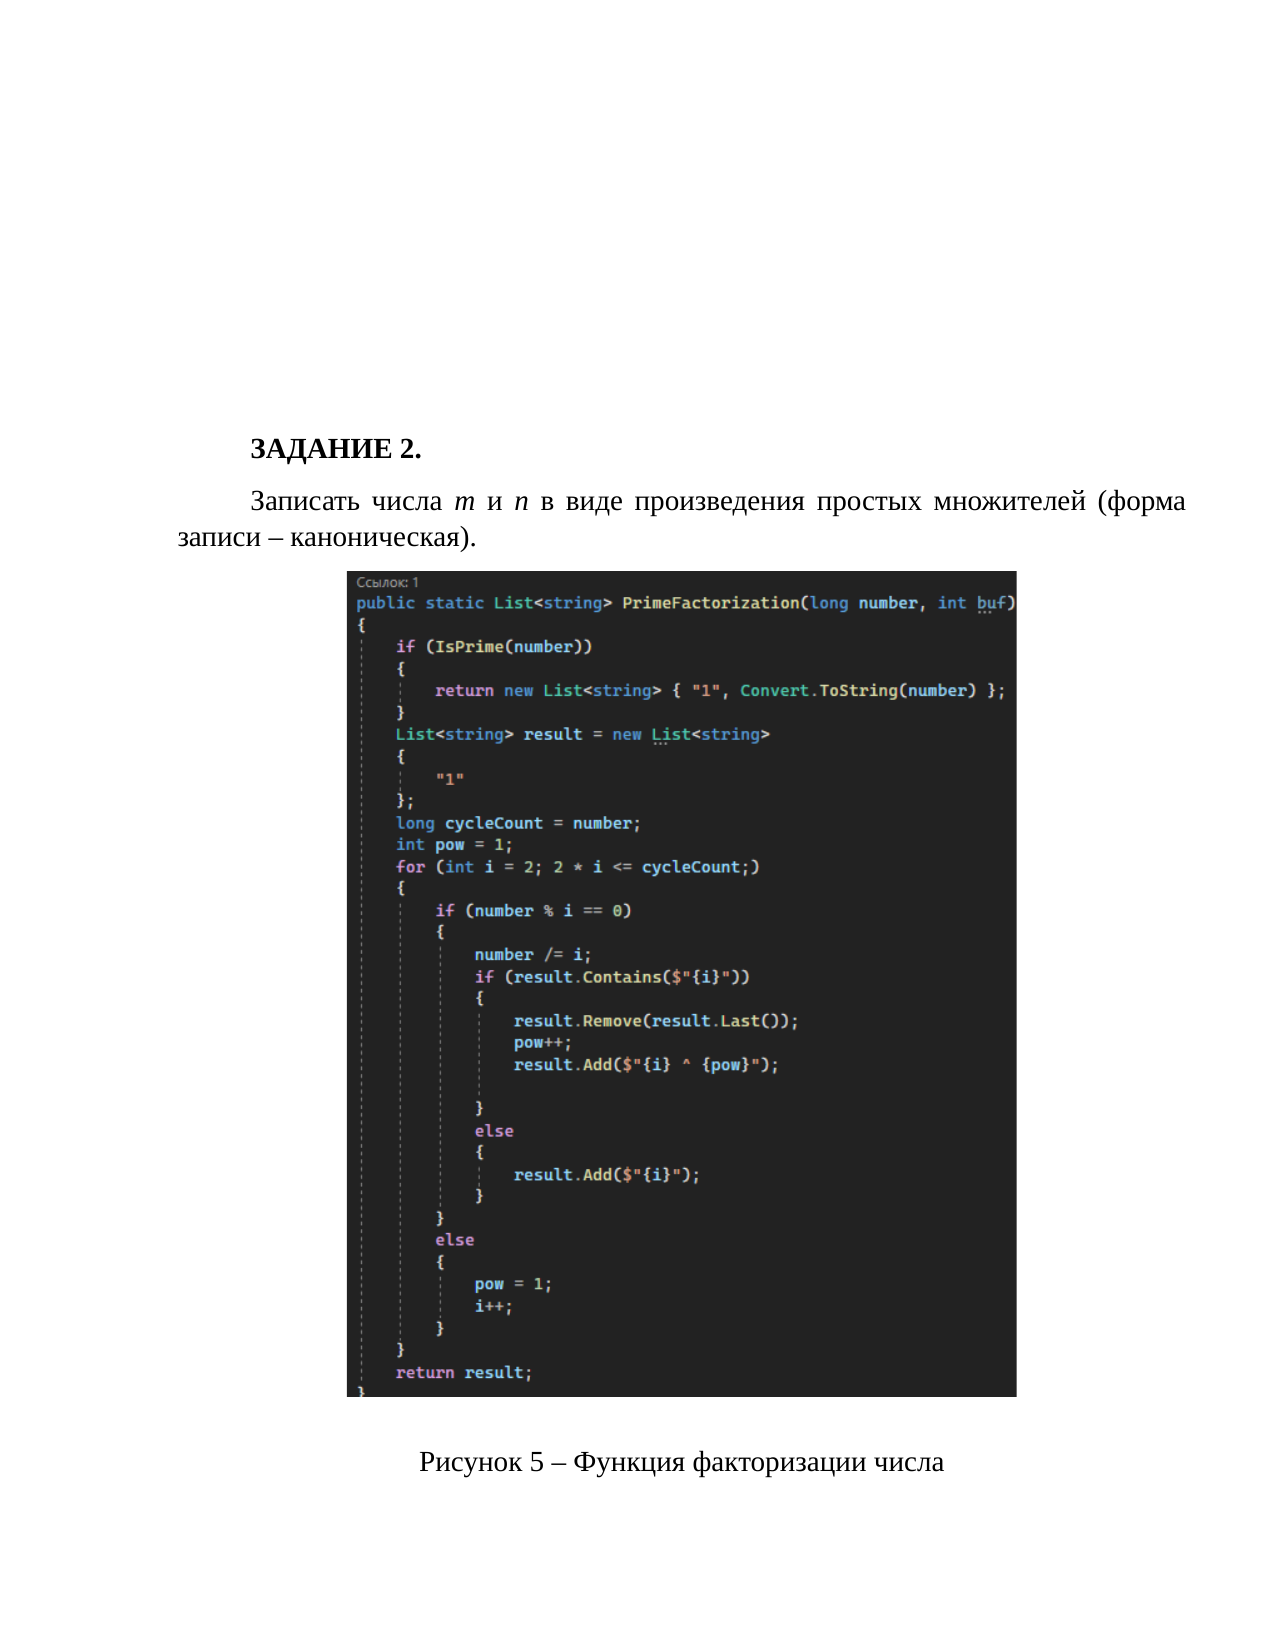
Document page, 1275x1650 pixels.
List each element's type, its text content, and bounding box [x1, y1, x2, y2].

text ЗАДАНИЕ 2. [177, 431, 1186, 465]
text Рисунок 5 – Функция факторизации числа [177, 1444, 1186, 1478]
text Записать числа m и n в виде произведения простых множителей (форма записи – каноническая). [177, 483, 1186, 552]
